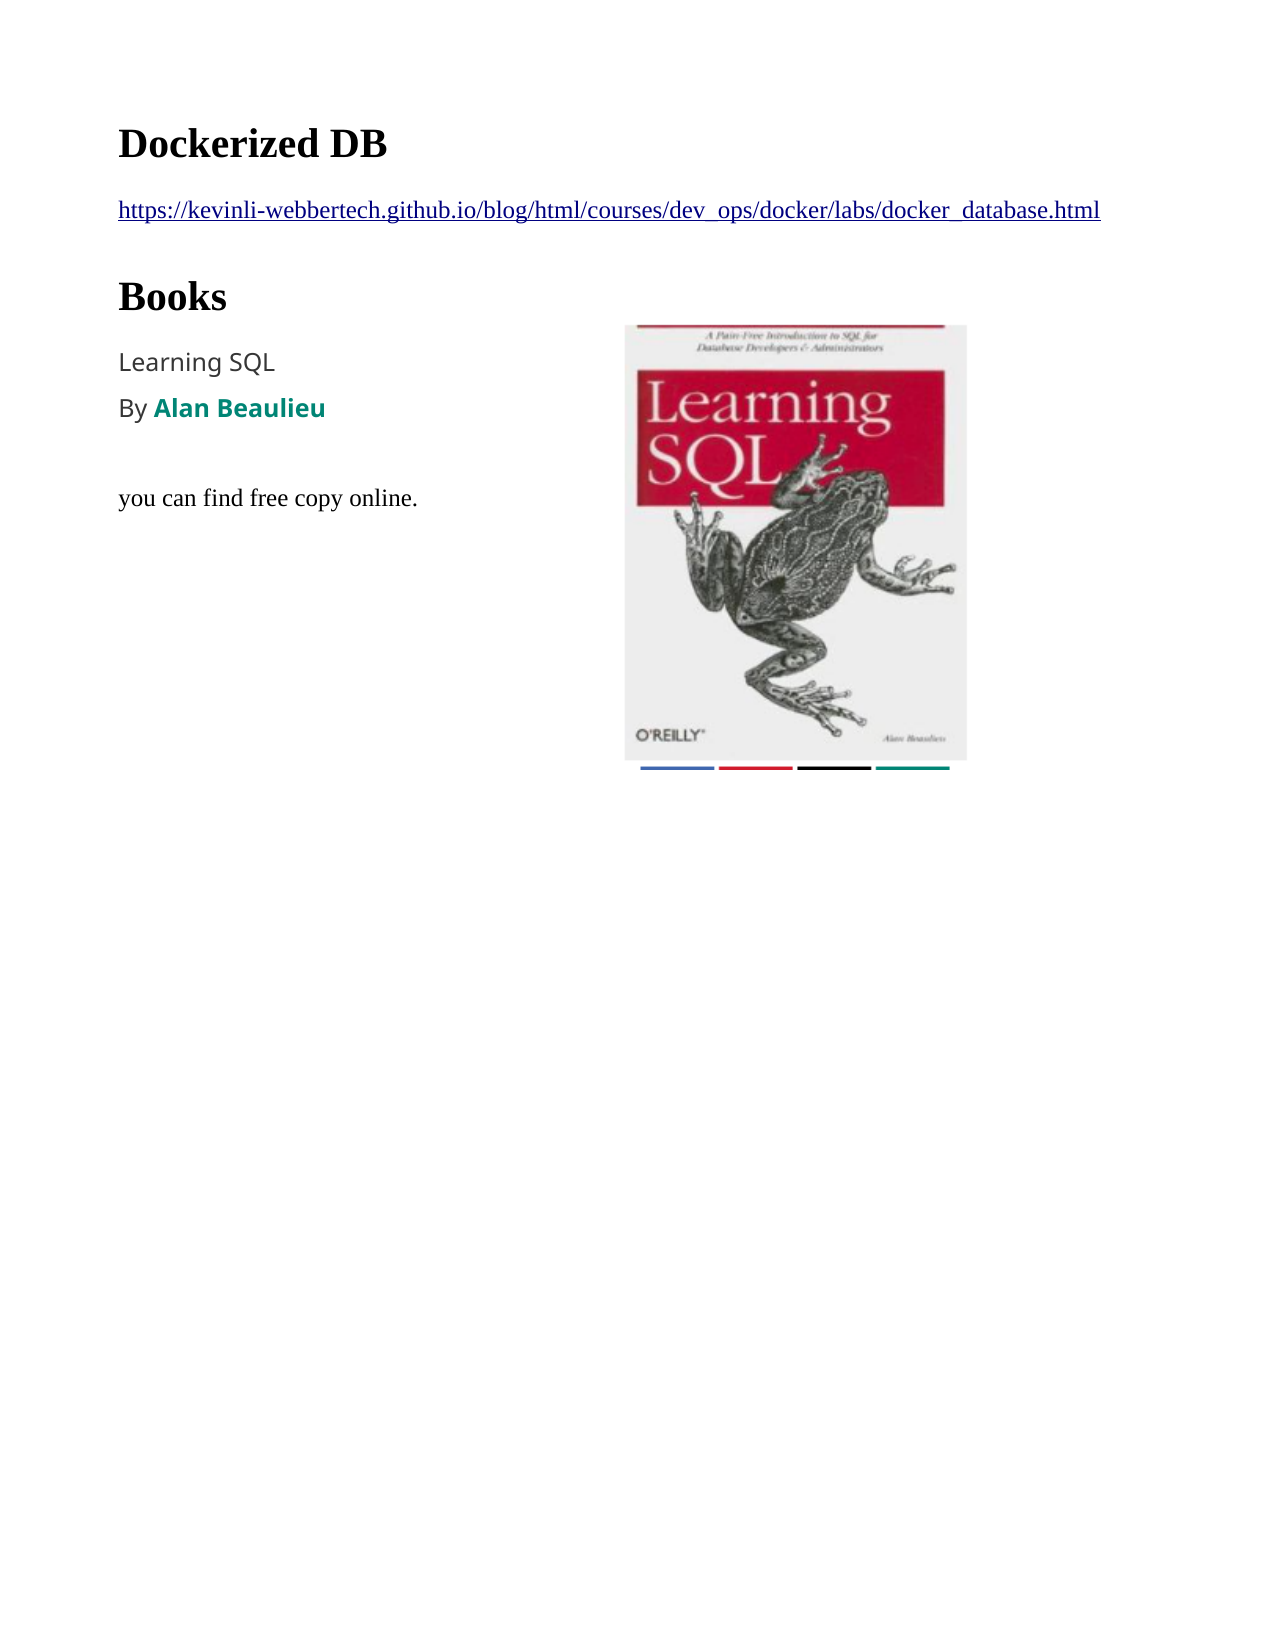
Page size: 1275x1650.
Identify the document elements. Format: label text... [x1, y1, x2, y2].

text you can find free copy online. [118, 483, 611, 512]
picture [611, 305, 986, 770]
text Books [118, 271, 1157, 319]
subtitle Learning SQL [118, 344, 611, 378]
text https://kevinli-webbertech.github.io/blog/html/courses/dev_ops/docker/labs/docker_database.html [118, 195, 1157, 223]
text [986, 483, 1157, 512]
text [986, 391, 1157, 425]
text Dockerized DB [118, 118, 1157, 166]
text By Alan Beaulieu [118, 391, 611, 425]
subtitle [986, 344, 1157, 378]
